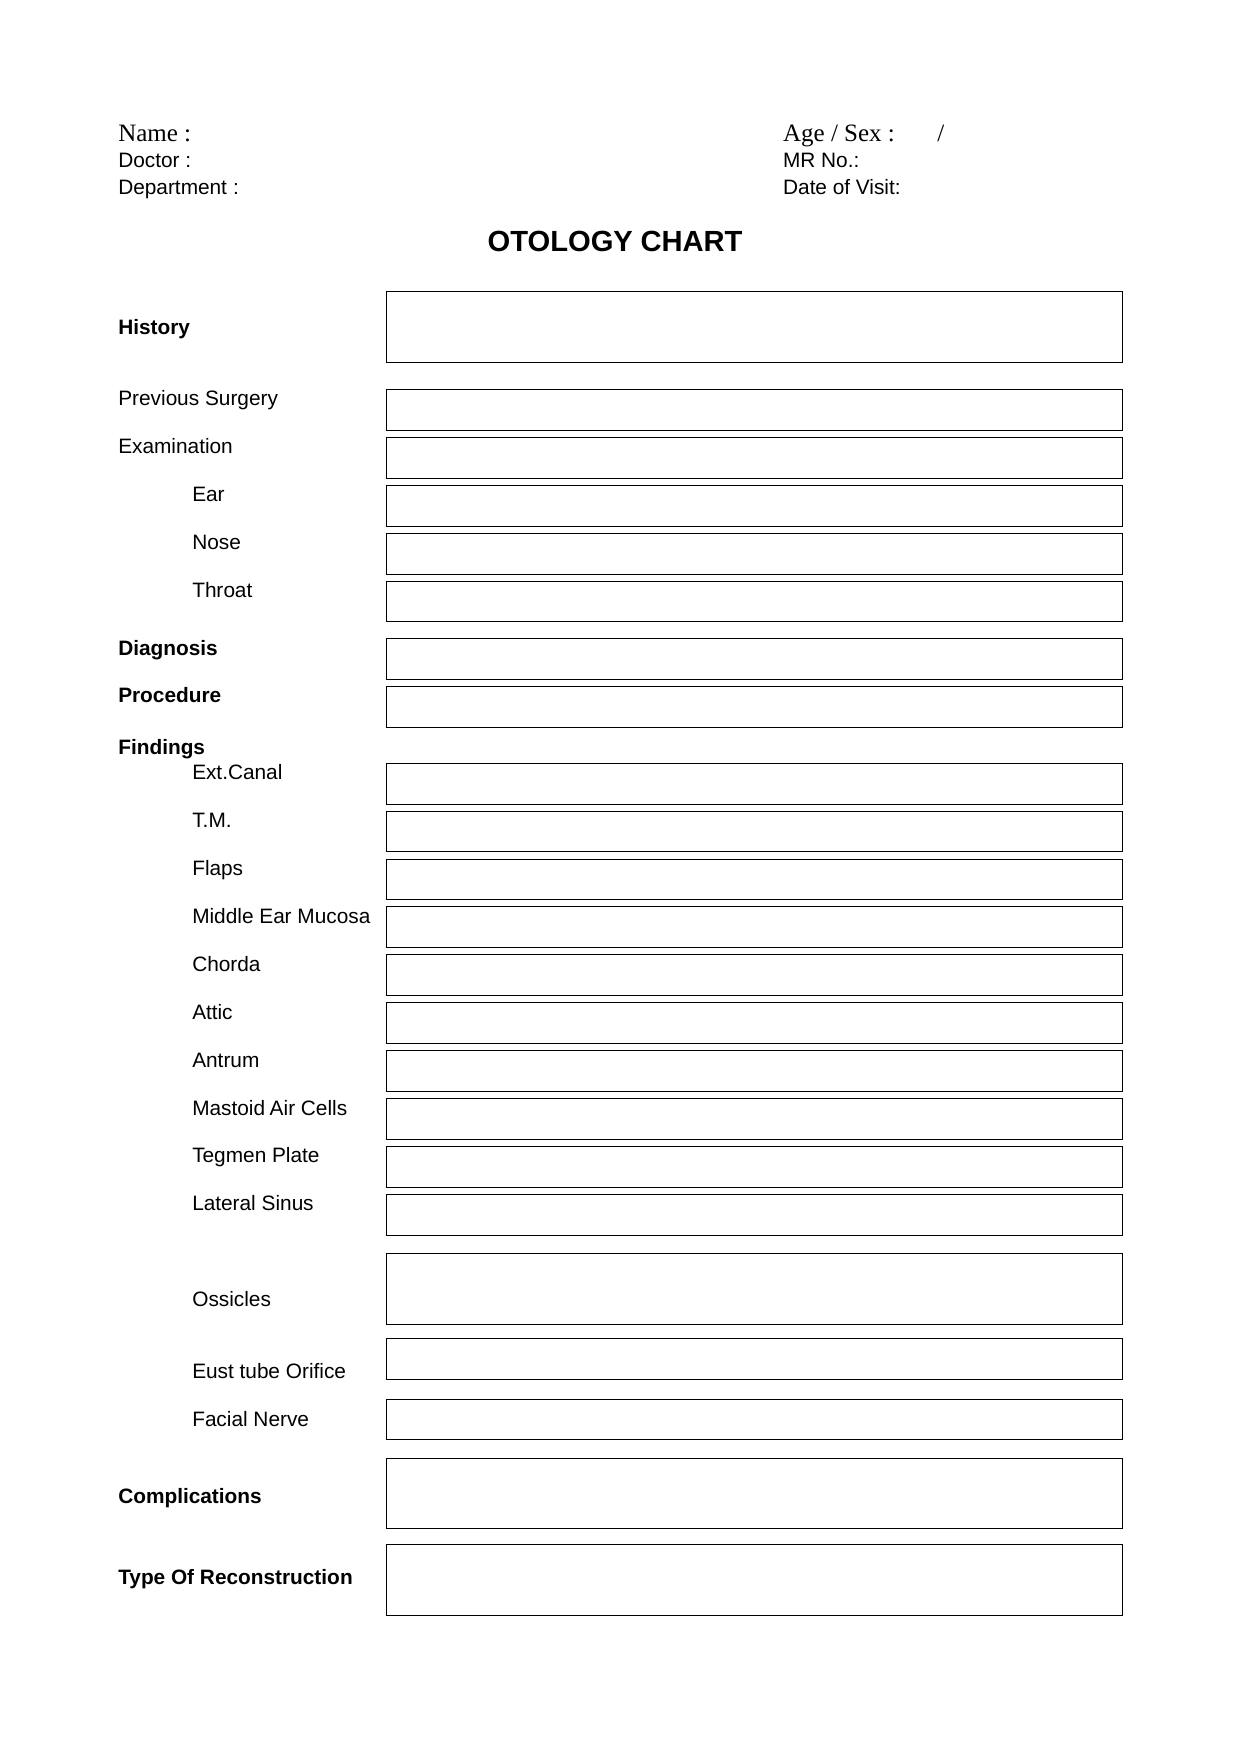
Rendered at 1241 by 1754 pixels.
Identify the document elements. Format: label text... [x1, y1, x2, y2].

text Date of Visit: [706, 173, 901, 200]
text Examination [118, 434, 1122, 458]
text Flaps [118, 856, 1122, 880]
text Middle Ear Mucosa [118, 904, 1122, 928]
text Ext.Canal [118, 760, 1122, 784]
text Attic [118, 999, 1122, 1023]
text Name : Age / Sex : / [118, 118, 1122, 147]
text Facial Nerve [118, 1407, 386, 1431]
text Findings [118, 731, 1122, 760]
text Ear [118, 482, 1122, 506]
text History [118, 291, 386, 362]
text OTOLOGY CHART [118, 224, 1122, 258]
text Antrum [118, 1047, 1122, 1071]
text Eust tube Orifice [118, 1359, 1122, 1383]
text Complications [118, 1483, 386, 1507]
text Lateral Sinus [118, 1191, 1122, 1215]
text Diagnosis [118, 635, 1122, 659]
text Procedure [118, 683, 1122, 707]
text Throat [118, 578, 1122, 602]
text [1038, 173, 1122, 200]
text Doctor : [118, 147, 191, 173]
text Chorda [118, 952, 1122, 976]
text T.M. [118, 808, 1122, 832]
text Ossicles [118, 1287, 386, 1311]
text Department : [118, 173, 239, 200]
text Tegmen Plate [118, 1143, 1122, 1167]
text Previous Surgery [118, 386, 1122, 410]
text Type Of Reconstruction [118, 1565, 386, 1589]
text Mastoid Air Cells [118, 1095, 1122, 1119]
text MR No.: [706, 147, 865, 173]
text [1087, 147, 1122, 173]
text Nose [118, 530, 1122, 554]
